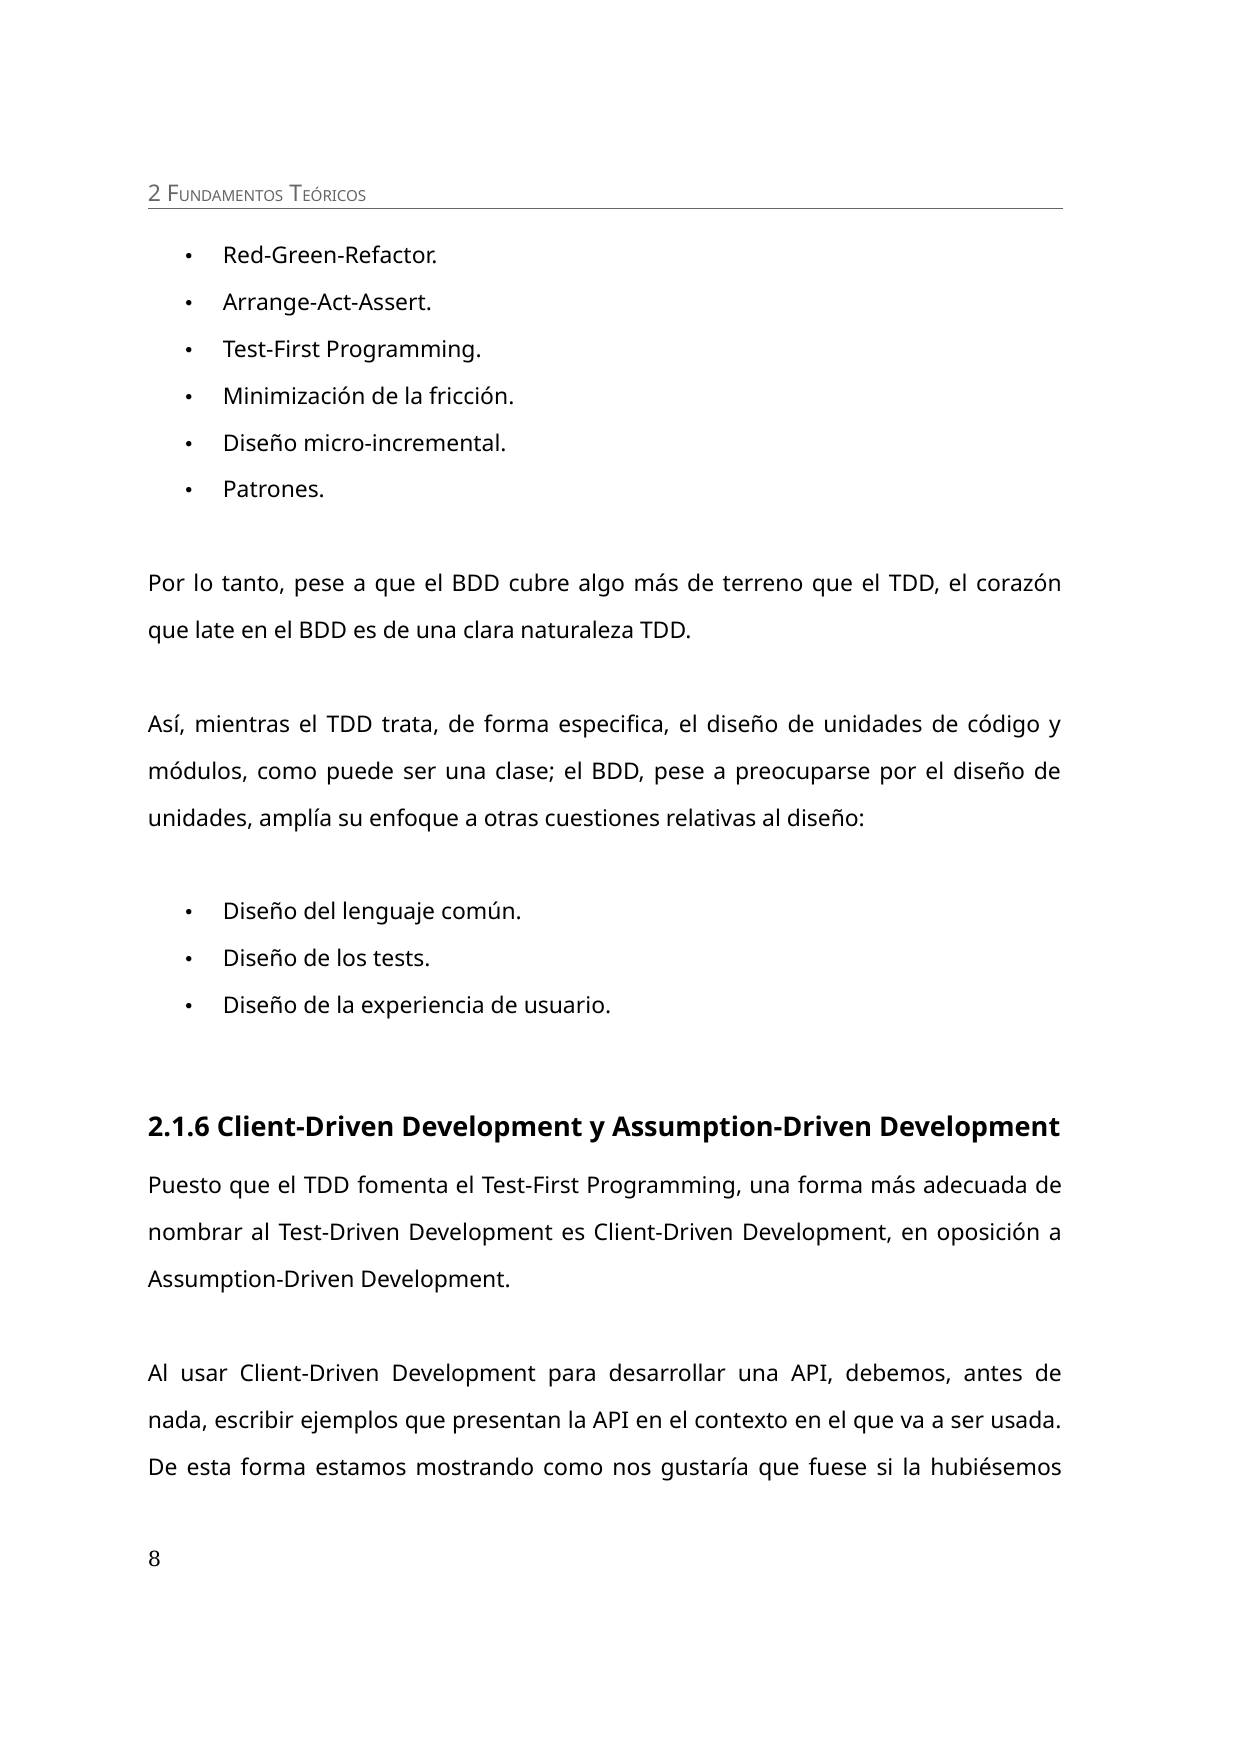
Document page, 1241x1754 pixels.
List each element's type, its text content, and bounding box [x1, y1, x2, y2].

text Así, mientras el TDD trata, de forma especifica, el diseño de unidades de código y módulos, como puede ser una clase; el BDD, pese a preocuparse por el diseño de unidades, amplía su enfoque a otras cuestiones relativas al diseño: [148, 708, 1063, 833]
text Por lo tanto, pese a que el BDD cubre algo más de terreno que el TDD, el corazón que late en el BDD es de una clara naturaleza TDD. [148, 567, 1063, 645]
list Minimización de la fricción. [185, 379, 1063, 411]
list Diseño de los tests. [185, 942, 1063, 973]
list Test-First Programming. [185, 333, 1063, 364]
list Diseño micro-incremental. [185, 426, 1063, 458]
list Diseño del lenguaje común. [185, 895, 1063, 926]
text Al usar Client-Driven Development para desarrollar una API, debemos, antes de nada, escribir ejemplos que presentan la API en el contexto en el que va a ser usada. De esta forma estamos mostrando como nos gustaría que fuese si la hubiésemos [148, 1357, 1063, 1482]
list Diseño de la experiencia de usuario. [185, 989, 1063, 1020]
list Red-Green-Refactor. [185, 239, 1063, 270]
text Puesto que el TDD fomenta el Test-First Programming, una forma más adecuada de nombrar al Test-Driven Development es Client-Driven Development, en oposición a Assumption-Driven Development. [148, 1169, 1063, 1294]
list Patrones. [185, 473, 1063, 504]
subtitle Client-Driven Development y Assumption-Driven Development [148, 1107, 1063, 1144]
list Arrange-Act-Assert. [185, 286, 1063, 317]
